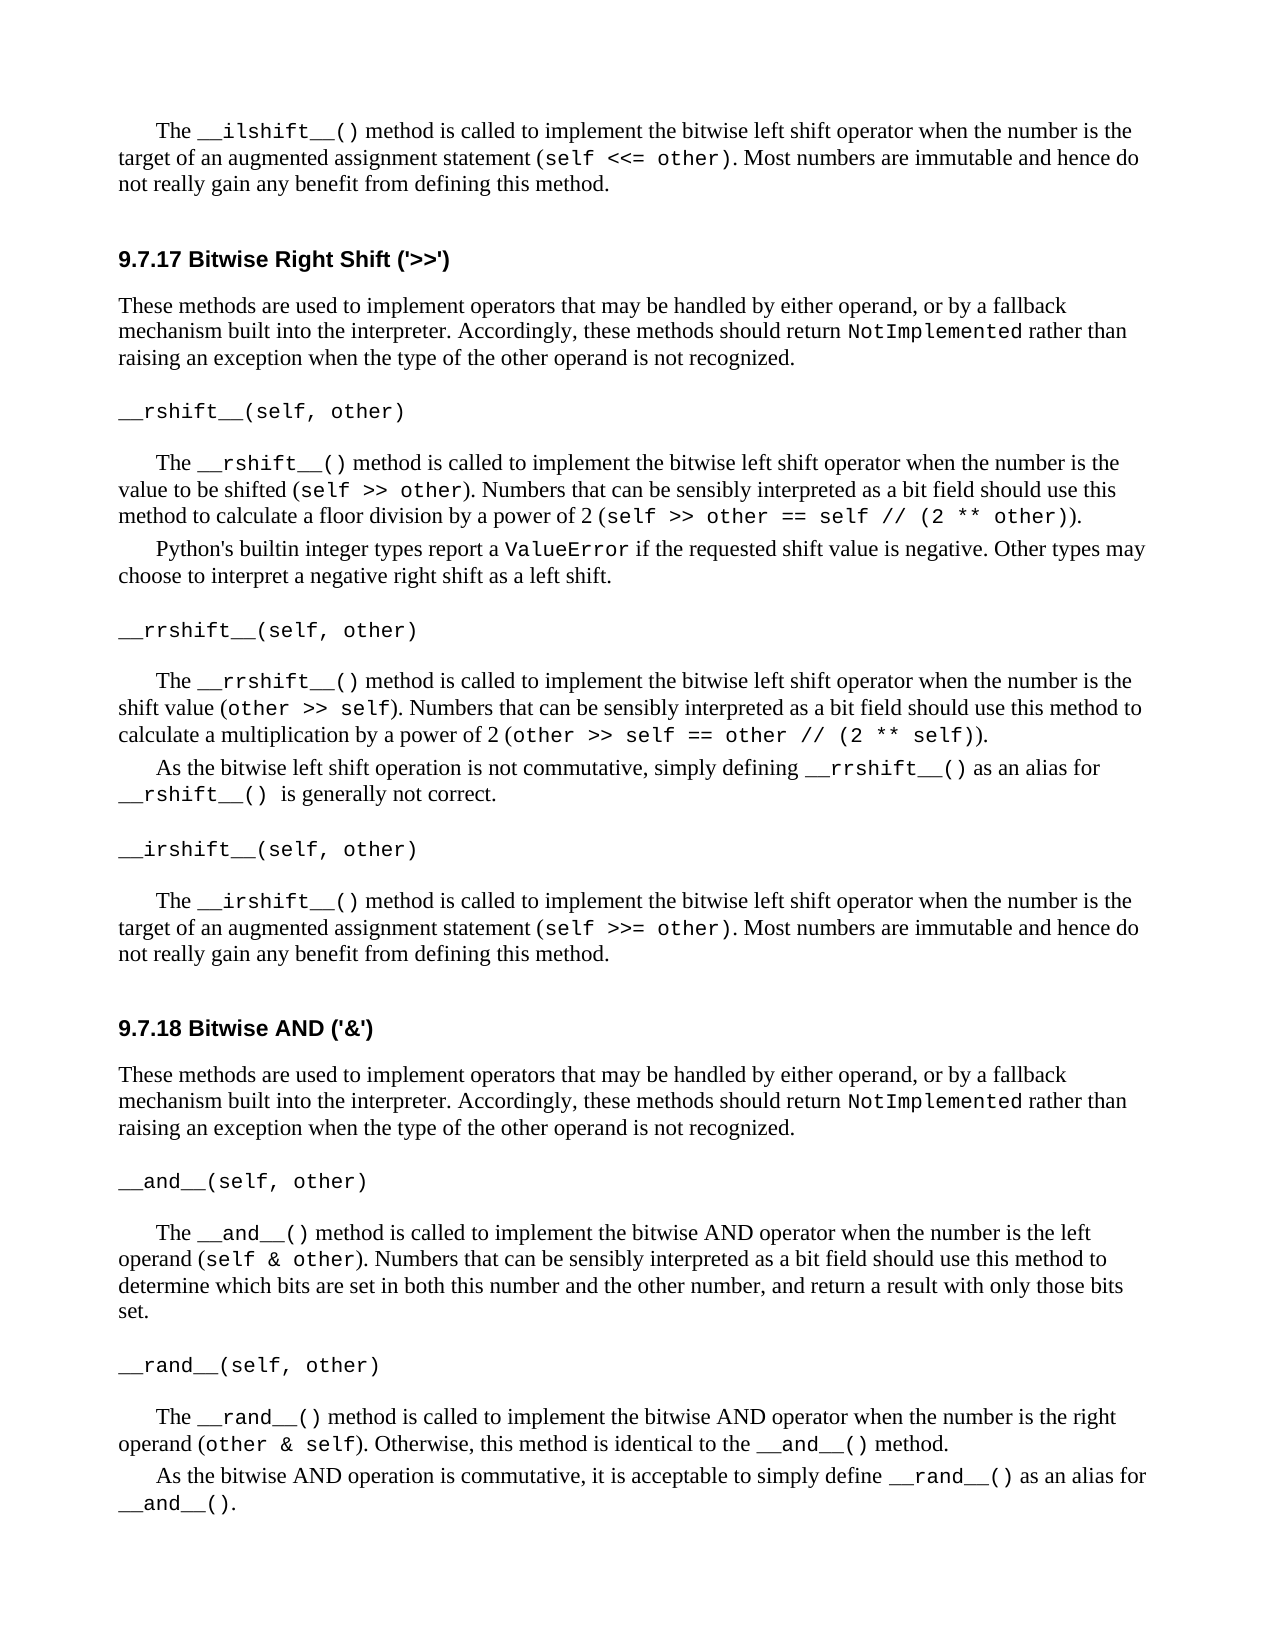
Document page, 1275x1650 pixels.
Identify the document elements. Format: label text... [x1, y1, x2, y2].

text The __rand__() method is called to implement the bitwise AND operator when the number is the right operand (other & self). Otherwise, this method is identical to the __and__() method. [118, 1404, 1157, 1457]
subtitle 9.7.18 Bitwise AND ('&') [118, 1010, 1157, 1042]
text __rand__(self, other) [118, 1355, 1157, 1379]
text __and__(self, other) [118, 1171, 1157, 1195]
text Python's builtin integer types report a ValueError if the requested shift value is negative. Other types may choose to interpret a negative right shift as a left shift. [118, 536, 1157, 588]
text The __rrshift__() method is called to implement the bitwise left shift operator when the number is the shift value (other >> self). Numbers that can be sensibly interpreted as a bit field should use this method to calculate a multiplication by a power of 2 (other >> self == other // (2 ** self)). [118, 668, 1157, 748]
text The __rshift__() method is called to implement the bitwise left shift operator when the number is the value to be shifted (self >> other). Numbers that can be sensibly interpreted as a bit field should use this method to calculate a floor division by a power of 2 (self >> other == self // (2 ** other)). [118, 450, 1157, 530]
text __rshift__(self, other) [118, 401, 1157, 425]
text As the bitwise AND operation is commutative, it is acceptable to simply define __rand__() as an alias for __and__(). [118, 1463, 1157, 1517]
text __irshift__(self, other) [118, 839, 1157, 863]
text The __irshift__() method is called to implement the bitwise left shift operator when the number is the target of an augmented assignment statement (self >>= other). Most numbers are immutable and hence do not really gain any benefit from defining this method. [118, 888, 1157, 967]
text These methods are used to implement operators that may be handled by either operand, or by a fallback mechanism built into the interpreter. Accordingly, these methods should return NotImplemented rather than raising an exception when the type of the other operand is not recognized. [118, 293, 1157, 370]
text These methods are used to implement operators that may be handled by either operand, or by a fallback mechanism built into the interpreter. Accordingly, these methods should return NotImplemented rather than raising an exception when the type of the other operand is not recognized. [118, 1062, 1157, 1140]
text The __ilshift__() method is called to implement the bitwise left shift operator when the number is the target of an augmented assignment statement (self <<= other). Most numbers are immutable and hence do not really gain any benefit from defining this method. [118, 118, 1157, 197]
subtitle 9.7.17 Bitwise Right Shift ('>>') [118, 241, 1157, 272]
text The __and__() method is called to implement the bitwise AND operator when the number is the left operand (self & other). Numbers that can be sensibly interpreted as a bit field should use this method to determine which bits are set in both this number and the other number, and return a result with only those bits set. [118, 1220, 1157, 1324]
text As the bitwise left shift operation is not commutative, simply defining __rrshift__() as an alias for __rshift__() is generally not correct. [118, 754, 1157, 808]
text __rrshift__(self, other) [118, 620, 1157, 643]
